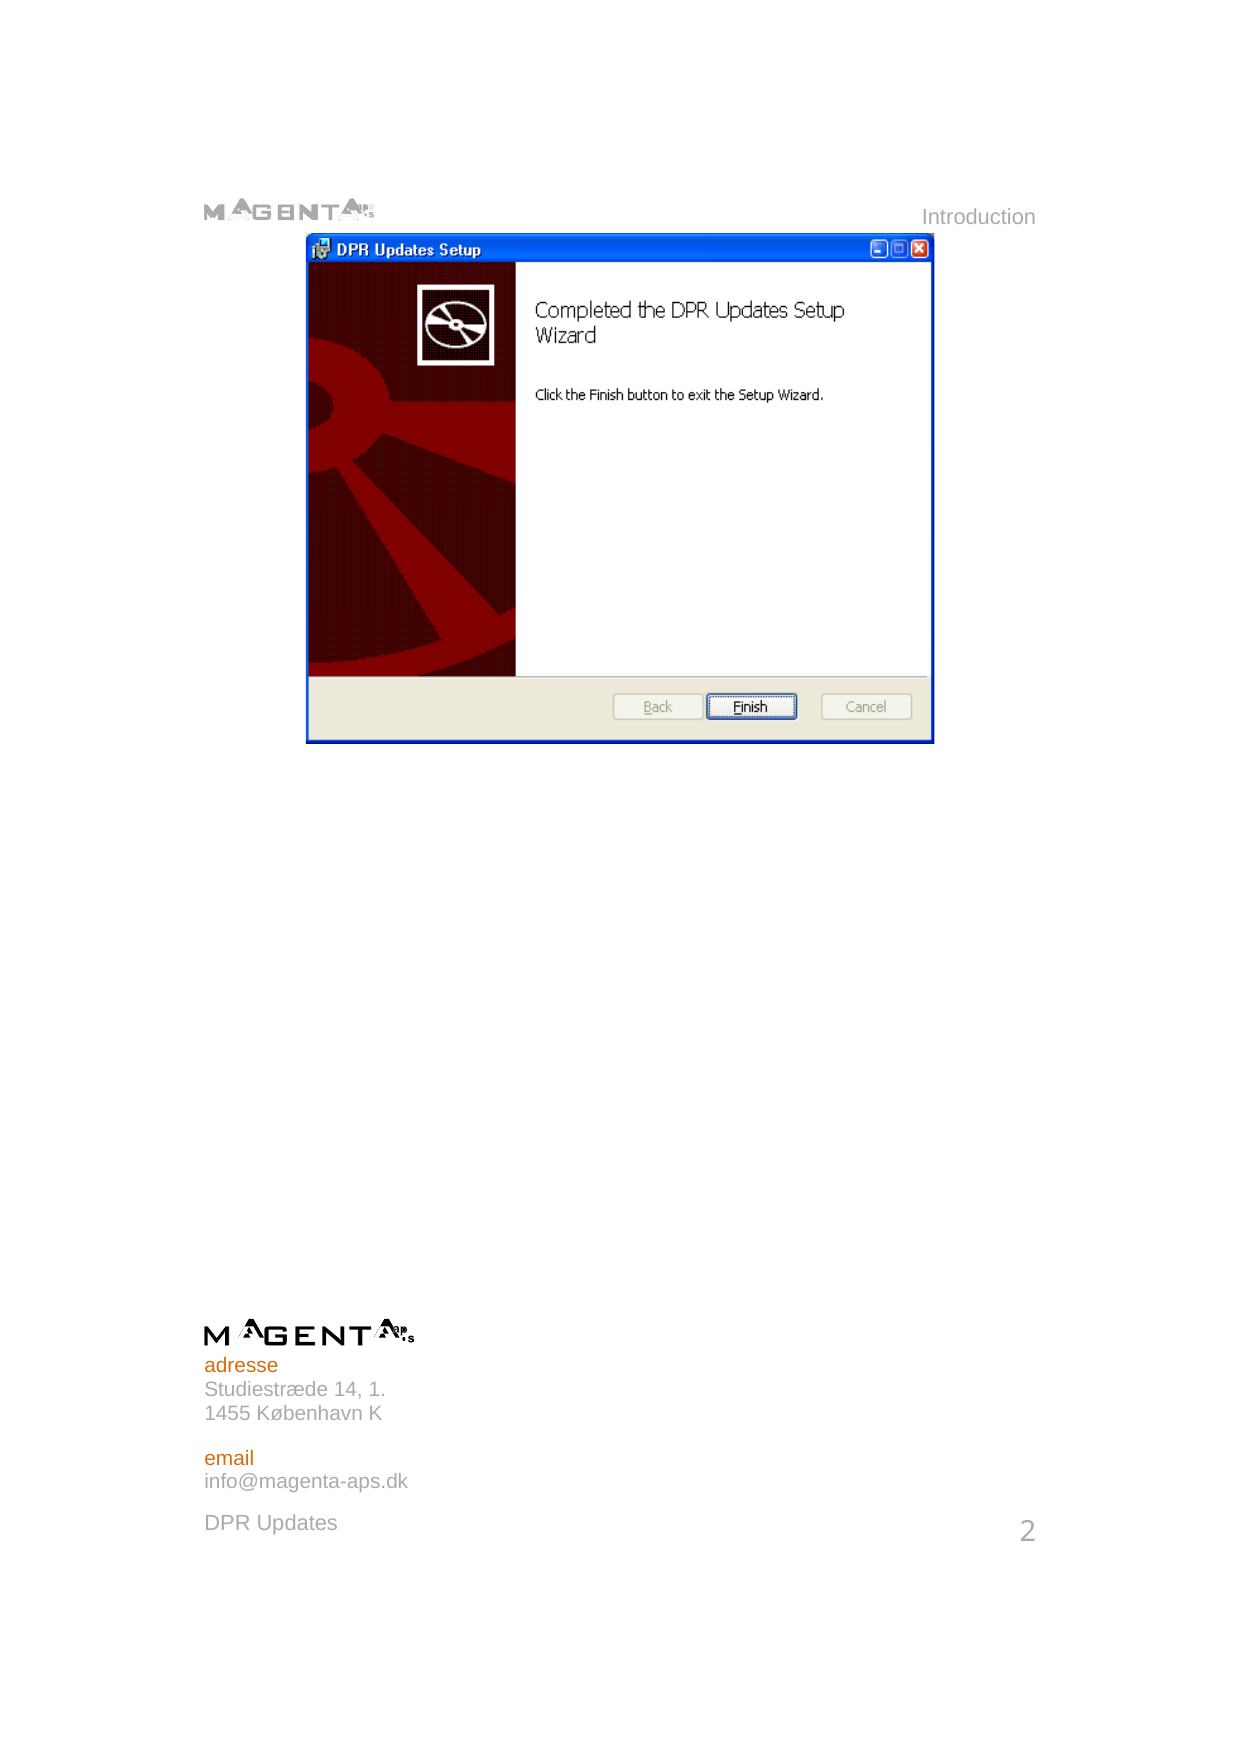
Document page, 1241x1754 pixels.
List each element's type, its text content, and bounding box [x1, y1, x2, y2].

text email info@magenta-aps.dk [204, 1445, 1036, 1493]
picture [305, 233, 935, 744]
text adresse Studiestræde 14, 1. 1455 København K [204, 1353, 1036, 1424]
